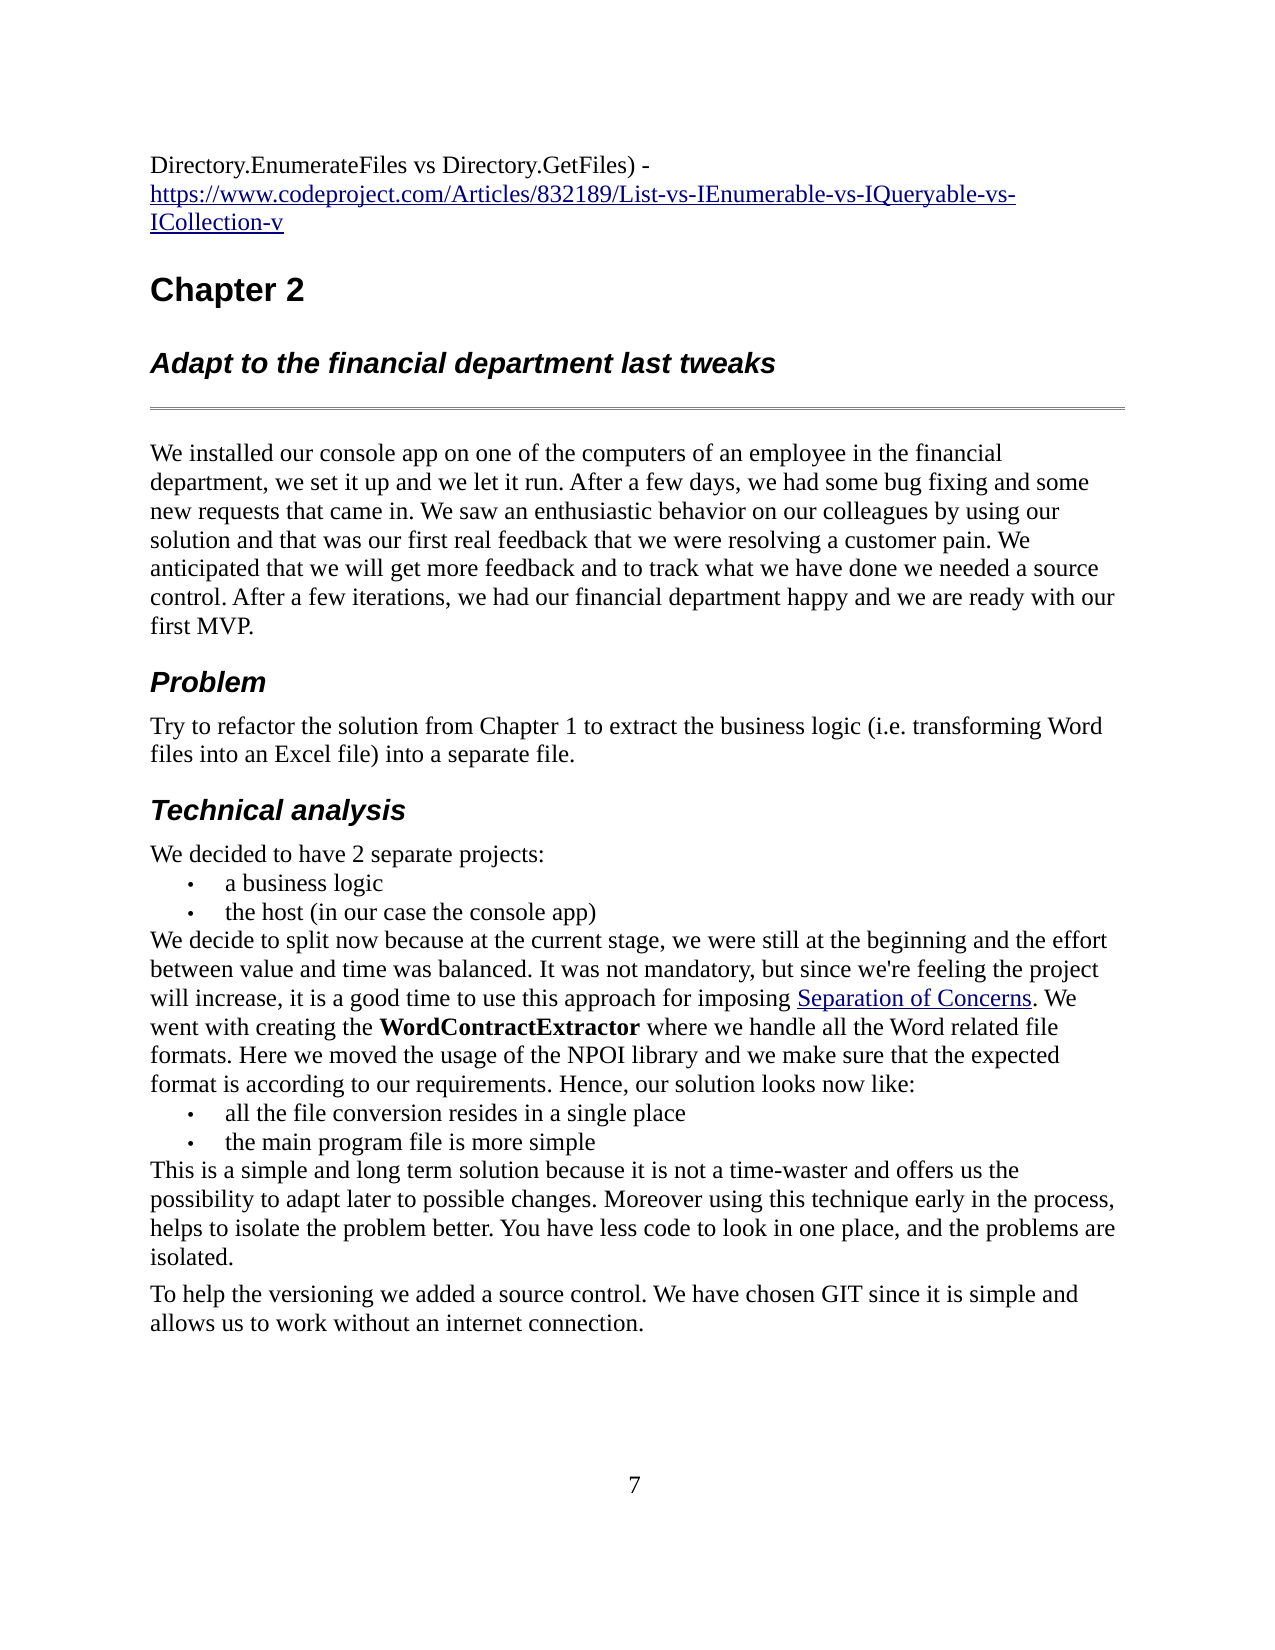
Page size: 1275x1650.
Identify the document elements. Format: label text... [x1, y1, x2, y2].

list the main program file is more simple [187, 1127, 1125, 1156]
subtitle Problem [150, 665, 1125, 698]
list all the file conversion resides in a single place [187, 1098, 1125, 1127]
text This is a simple and long term solution because it is not a time-waster and offers us the possibility to adapt later to possible changes. Moreover using this technique early in the process, helps to isolate the problem better. You have less code to look in one place, and the problems are isolated. [150, 1156, 1125, 1271]
text Try to refactor the solution from Chapter 1 to extract the business logic (i.e. transforming Word files into an Excel file) into a separate file. [150, 711, 1125, 768]
text We decided to have 2 separate projects: [150, 839, 1125, 868]
list a business logic [187, 868, 1125, 897]
list the host (in our case the console app) [187, 897, 1125, 926]
text We decide to split now because at the current stage, we were still at the beginning and the effort between value and time was balanced. It was not mandatory, but since we're feeling the project will increase, it is a good time to use this approach for imposing Separation of Concerns. We went with creating the WordContractExtractor where we handle all the Word related file formats. Here we moved the usage of the NPOI library and we make sure that the expected format is according to our requirements. Hence, our solution looks now like: [150, 926, 1125, 1098]
text Directory.EnumerateFiles vs Directory.GetFiles) - https://www.codeproject.com/Articles/832189/List-vs-IEnumerable-vs-IQueryable-vs-ICollection-v [150, 150, 1125, 236]
text We installed our console app on one of the computers of an employee in the financial department, we set it up and we let it run. After a few days, we had some bug fixing and some new requests that came in. We saw an enthusiastic behavior on our colleagues by using our solution and that was our first real feedback that we were resolving a customer pain. We anticipated that we will get more feedback and to track what we have done we needed a source control. After a few iterations, we had our financial department happy and we are ready with our first MVP. [150, 438, 1125, 640]
text To help the versioning we added a source control. We have chosen GIT since it is simple and allows us to work without an internet connection. [150, 1279, 1125, 1337]
subtitle Chapter 2 [150, 270, 1125, 309]
subtitle Technical analysis [150, 793, 1125, 827]
subtitle Adapt to the financial department last tweaks [150, 346, 1125, 380]
